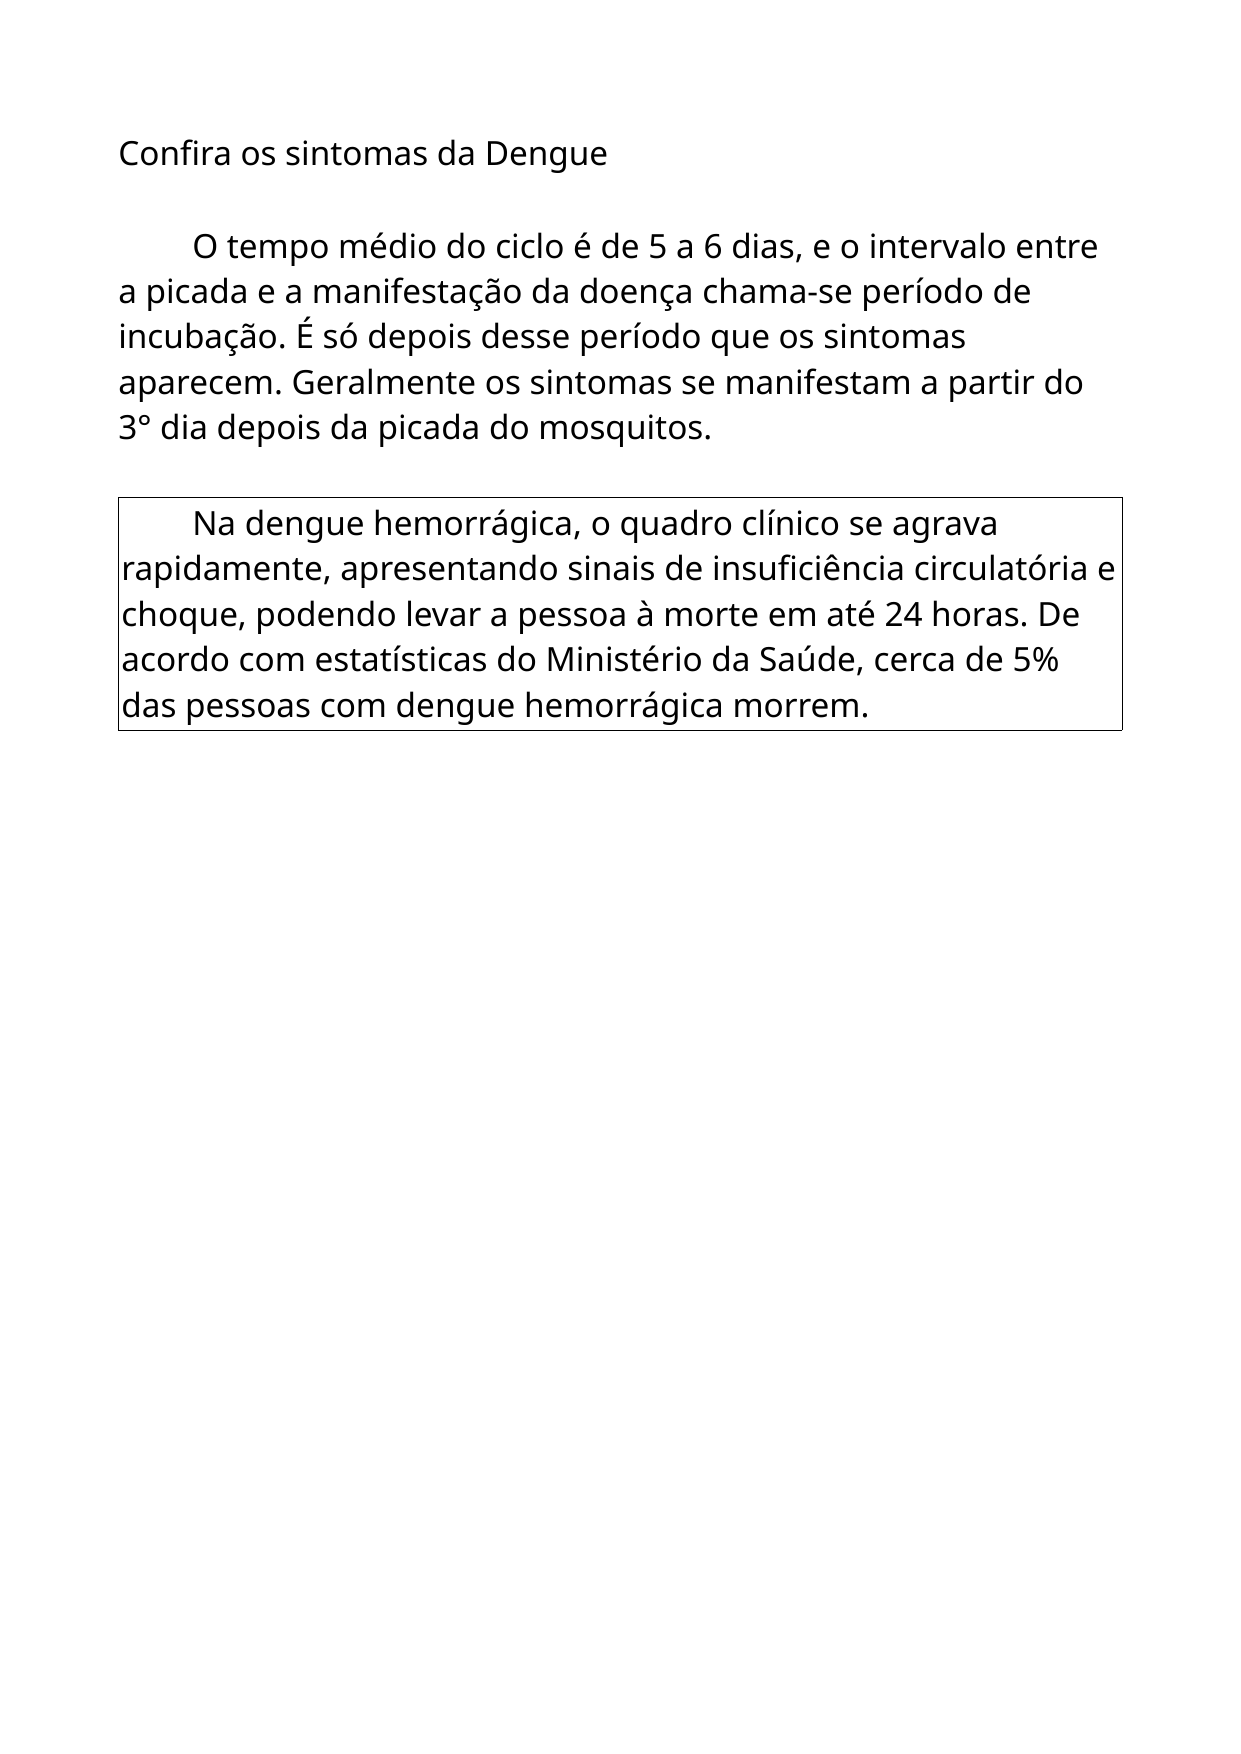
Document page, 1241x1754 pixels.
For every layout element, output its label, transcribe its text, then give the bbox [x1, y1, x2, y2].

text O tempo médio do ciclo é de 5 a 6 dias, e o intervalo entre a picada e a manifestação da doença chama-se período de incubação. É só depois desse período que os sintomas aparecem. Geralmente os sintomas se manifestam a partir do 3° dia depois da picada do mosquitos. [118, 222, 1122, 449]
text Confira os sintomas da Dengue [118, 130, 1122, 175]
text Na dengue hemorrágica, o quadro clínico se agrava rapidamente, apresentando sinais de insuficiência circulatória e choque, podendo levar a pessoa à morte em até 24 horas. De acordo com estatísticas do Ministério da Saúde, cerca de 5% das pessoas com dengue hemorrágica morrem. [119, 498, 1122, 730]
